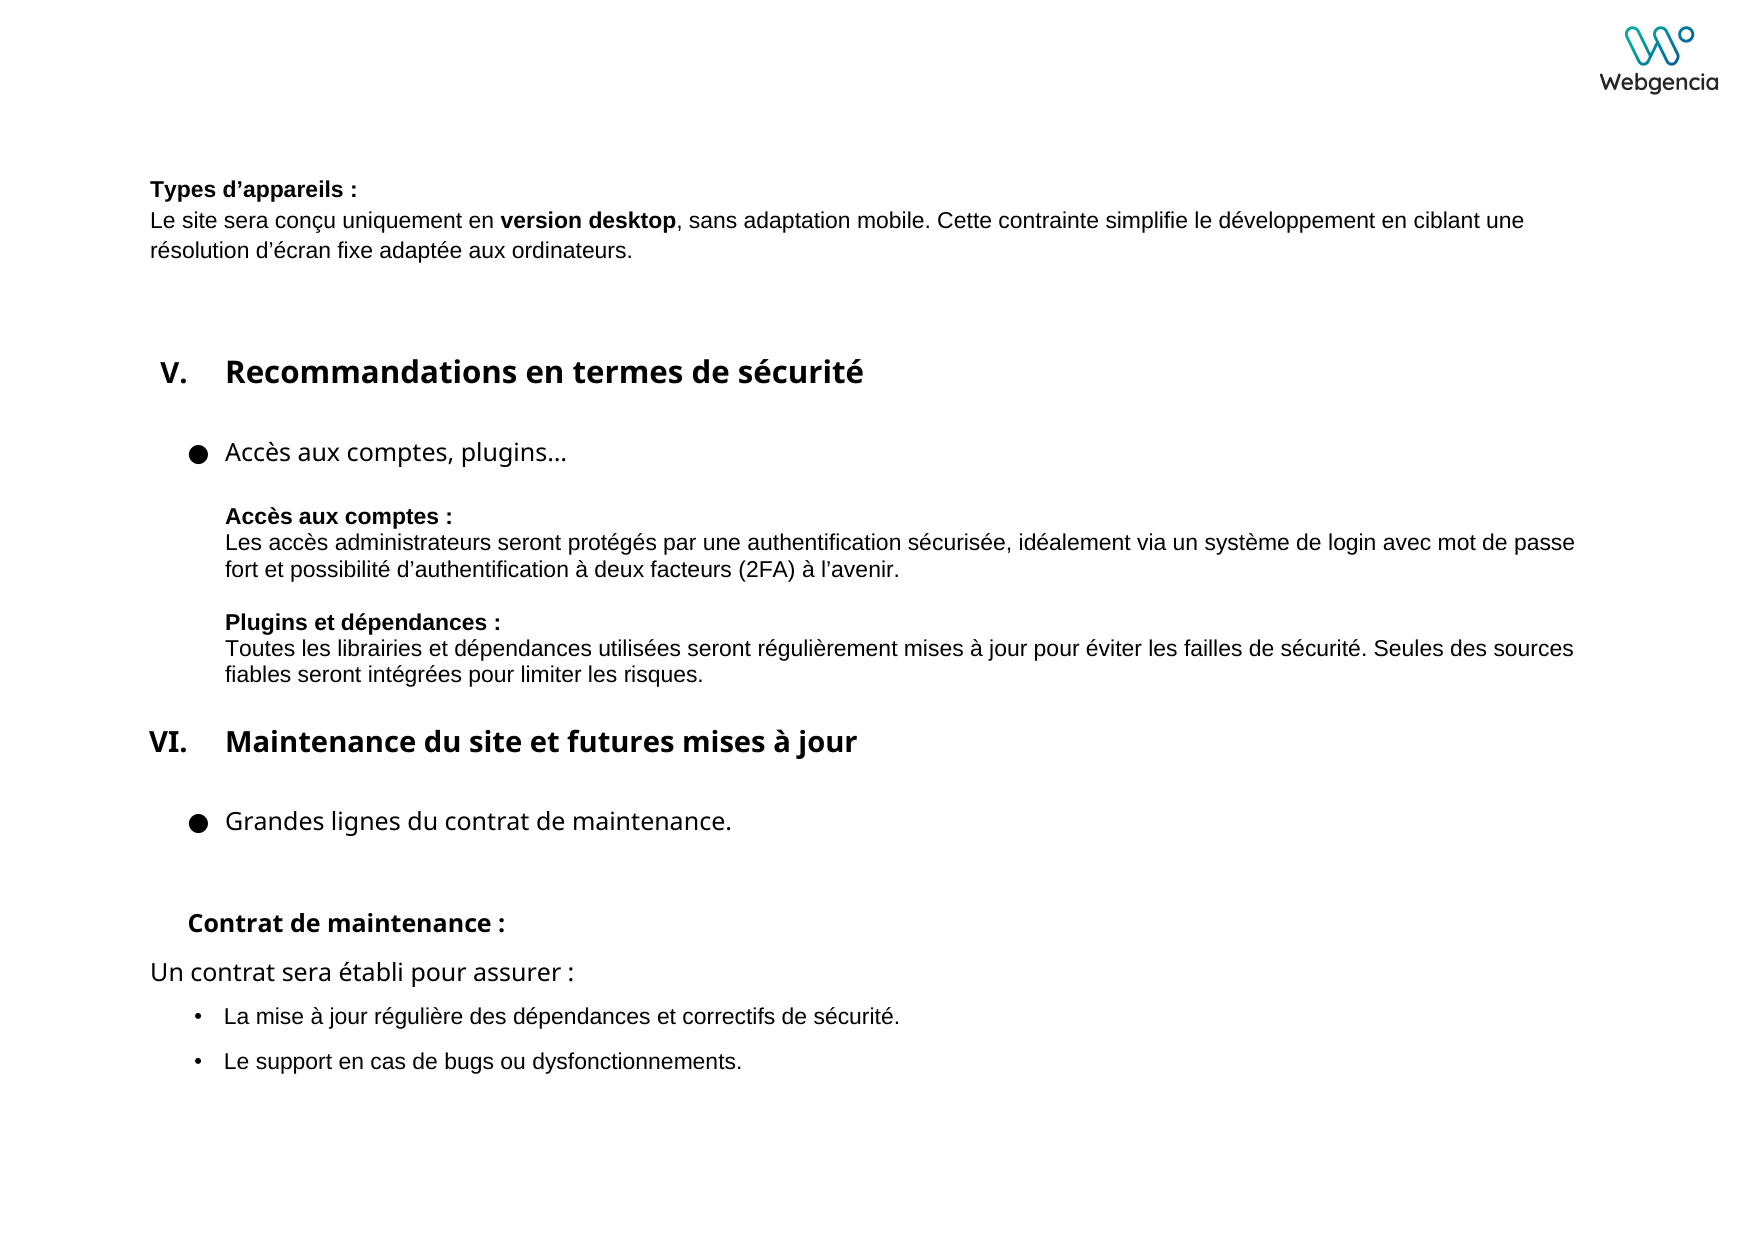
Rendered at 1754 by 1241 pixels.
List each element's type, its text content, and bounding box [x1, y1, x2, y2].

text Contrat de maintenance : [187, 906, 1604, 940]
subtitle Recommandations en termes de sécurité [187, 350, 1604, 435]
list Grandes lignes du contrat de maintenance. [187, 804, 1604, 838]
list Le support en cas de bugs ou dysfonctionnements. [194, 1048, 1604, 1074]
subtitle Maintenance du site et futures mises à jour [187, 722, 1604, 804]
picture [1580, 20, 1739, 101]
list La mise à jour régulière des dépendances et correctifs de sécurité. [194, 1003, 1604, 1030]
text Un contrat sera établi pour assurer : [150, 955, 1604, 989]
list Plugins et dépendances : Toutes les librairies et dépendances utilisées seront régulièrement mises à jour pour éviter les failles de sécurité. Seules des sources fiables seront intégrées pour limiter les risques. [187, 608, 1604, 687]
text Types d’appareils : Le site sera conçu uniquement en version desktop, sans adaptation mobile. Cette contrainte simplifie le développement en ciblant une résolution d’écran fixe adaptée aux ordinateurs. [150, 176, 1604, 263]
list Accès aux comptes, plugins… Accès aux comptes : Les accès administrateurs seront protégés par une authentification sécurisée, idéalement via un système de login avec mot de passe fort et possibilité d’authentification à deux facteurs (2FA) à l’avenir. [187, 435, 1604, 582]
